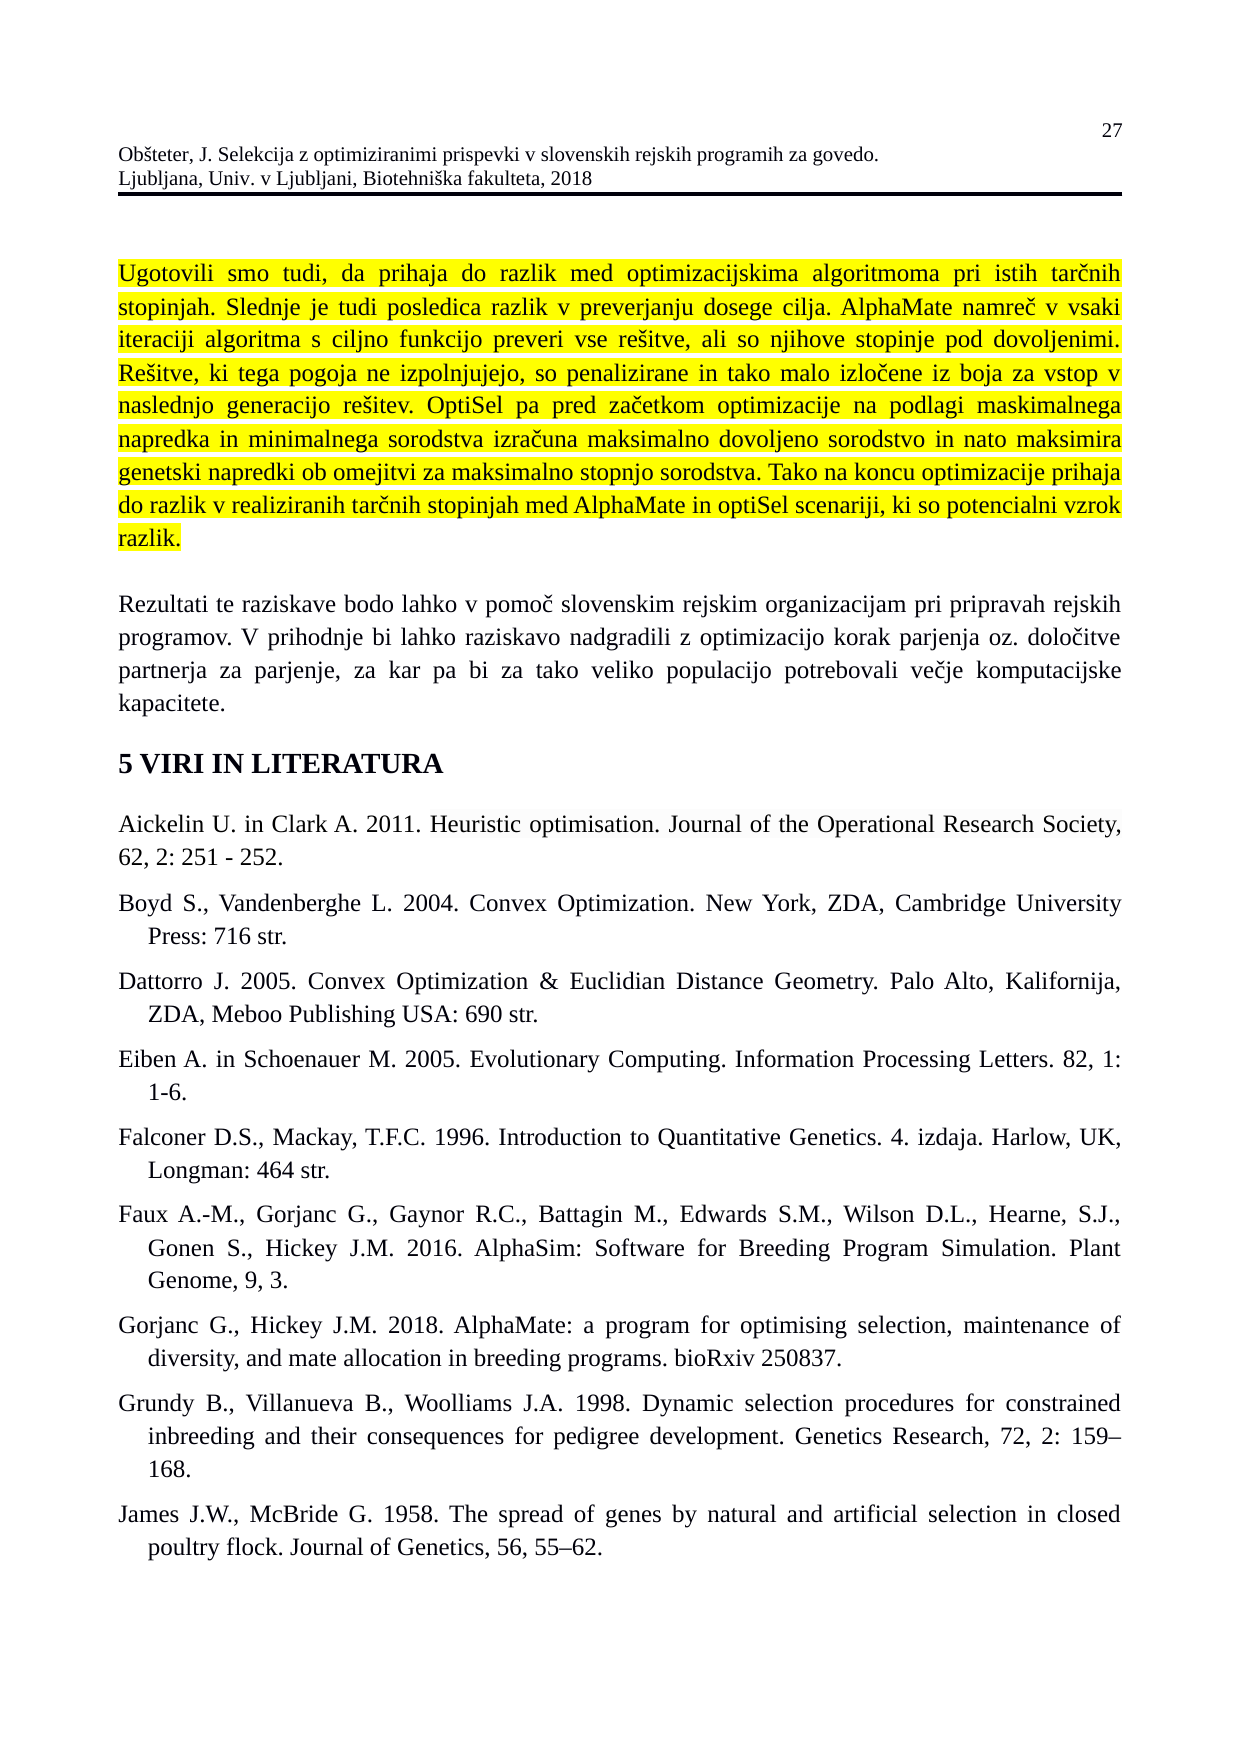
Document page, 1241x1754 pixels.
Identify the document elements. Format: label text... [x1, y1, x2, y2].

subtitle 5 Viri in literatura [118, 746, 1122, 779]
text Falconer D.S., Mackay, T.F.C. 1996. Introduction to Quantitative Genetics. 4. izdaja. Harlow, UK, Longman: 464 str. [118, 1122, 1122, 1183]
text Eiben A. in Schoenauer M. 2005. Evolutionary Computing. Information Processing Letters. 82, 1: 1-6. [118, 1044, 1122, 1106]
text Dattorro J. 2005. Convex Optimization & Euclidian Distance Geometry. Palo Alto, Kalifornija, ZDA, Meboo Publishing USA: 690 str. [118, 966, 1122, 1028]
subtitle Aickelin U. in Clark A. 2011. Heuristic optimisation. Journal of the Operational Research Society, 62, 2: 251 - 252. [118, 809, 1122, 871]
text Ugotovili smo tudi, da prihaja do razlik med optimizacijskima algoritmoma pri istih tarčnih stopinjah. Slednje je tudi posledica razlik v preverjanju dosege cilja. AlphaMate namreč v vsaki iteraciji algoritma s ciljno funkcijo preveri vse rešitve, ali so njihove stopinje pod dovoljenimi. Rešitve, ki tega pogoja ne izpolnjujejo, so penalizirane in tako malo izločene iz boja za vstop v naslednjo generacijo rešitev. OptiSel pa pred začetkom optimizacije na podlagi maskimalnega napredka in minimalnega sorodstva izračuna maksimalno dovoljeno sorodstvo in nato maksimira genetski napredki ob omejitvi za maksimalno stopnjo sorodstva. Tako na koncu optimizacije prihaja do razlik v realiziranih tarčnih stopinjah med AlphaMate in optiSel scenariji, ki so potencialni vzrok razlik. [118, 258, 1122, 551]
text Gorjanc G., Hickey J.M. 2018. AlphaMate: a program for optimising selection, maintenance of diversity, and mate allocation in breeding programs. bioRxiv 250837. [118, 1311, 1122, 1372]
text Grundy B., Villanueva B., Woolliams J.A. 1998. Dynamic selection procedures for constrained inbreeding and their consequences for pedigree development. Genetics Research, 72, 2: 159–168. [118, 1388, 1122, 1483]
text Rezultati te raziskave bodo lahko v pomoč slovenskim rejskim organizacijam pri pripravah rejskih programov. V prihodnje bi lahko raziskavo nadgradili z optimizacijo korak parjenja oz. določitve partnerja za parjenje, za kar pa bi za tako veliko populacijo potrebovali večje komputacijske kapacitete. [118, 589, 1122, 717]
text Boyd S., Vandenberghe L. 2004. Convex Optimization. New York, ZDA, Cambridge University Press: 716 str. [118, 888, 1122, 950]
text Faux A.-M., Gorjanc G., Gaynor R.C., Battagin M., Edwards S.M., Wilson D.L., Hearne, S.J., Gonen S., Hickey J.M. 2016. AlphaSim: Software for Breeding Program Simulation. Plant Genome, 9, 3. [118, 1199, 1122, 1294]
text James J.W., McBride G. 1958. The spread of genes by natural and artificial selection in closed poultry flock. Journal of Genetics, 56, 55–62. [118, 1499, 1122, 1561]
